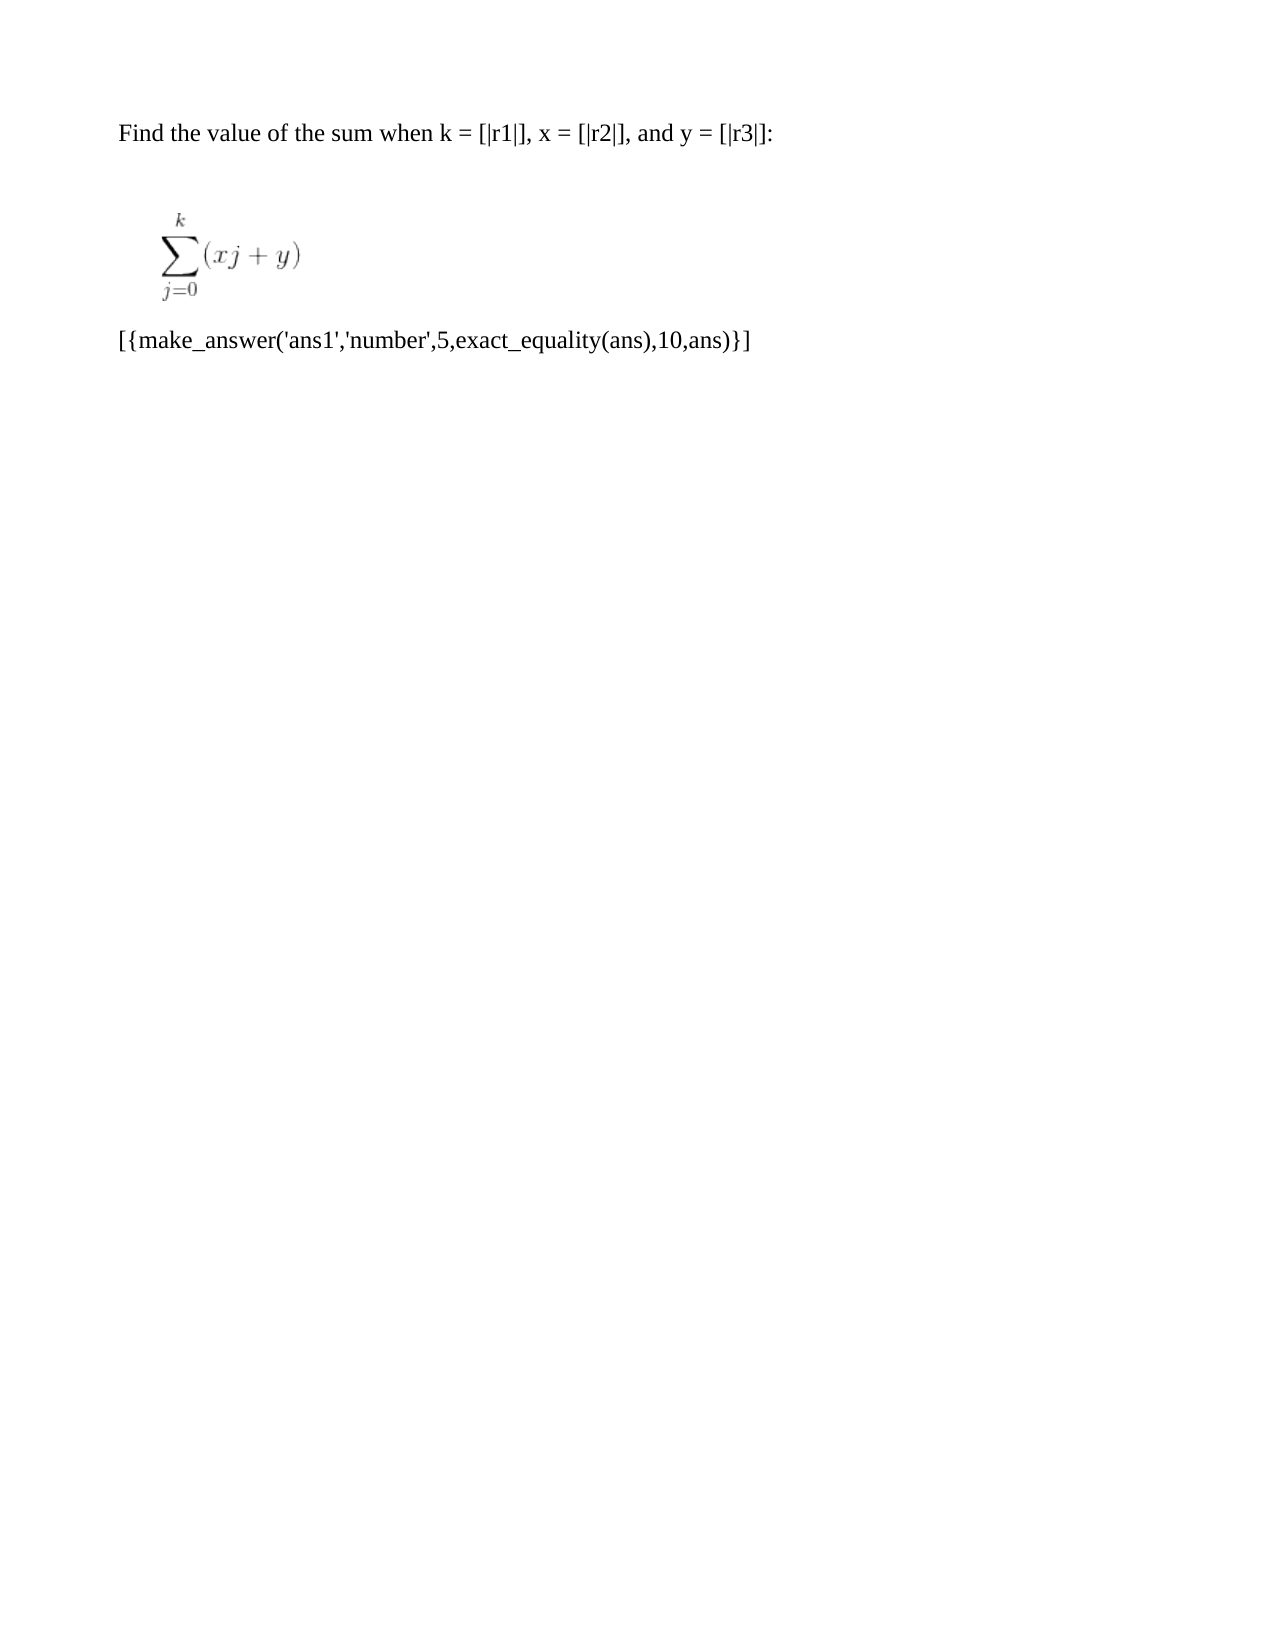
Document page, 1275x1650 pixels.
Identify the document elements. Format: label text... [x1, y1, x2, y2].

picture [161, 213, 301, 301]
text Find the value of the sum when k = [|r1|], x = [|r2|], and y = [|r3|]: [118, 118, 1157, 147]
text [{make_answer('ans1','number',5,exact_equality(ans),10,ans)}] [118, 325, 1157, 354]
